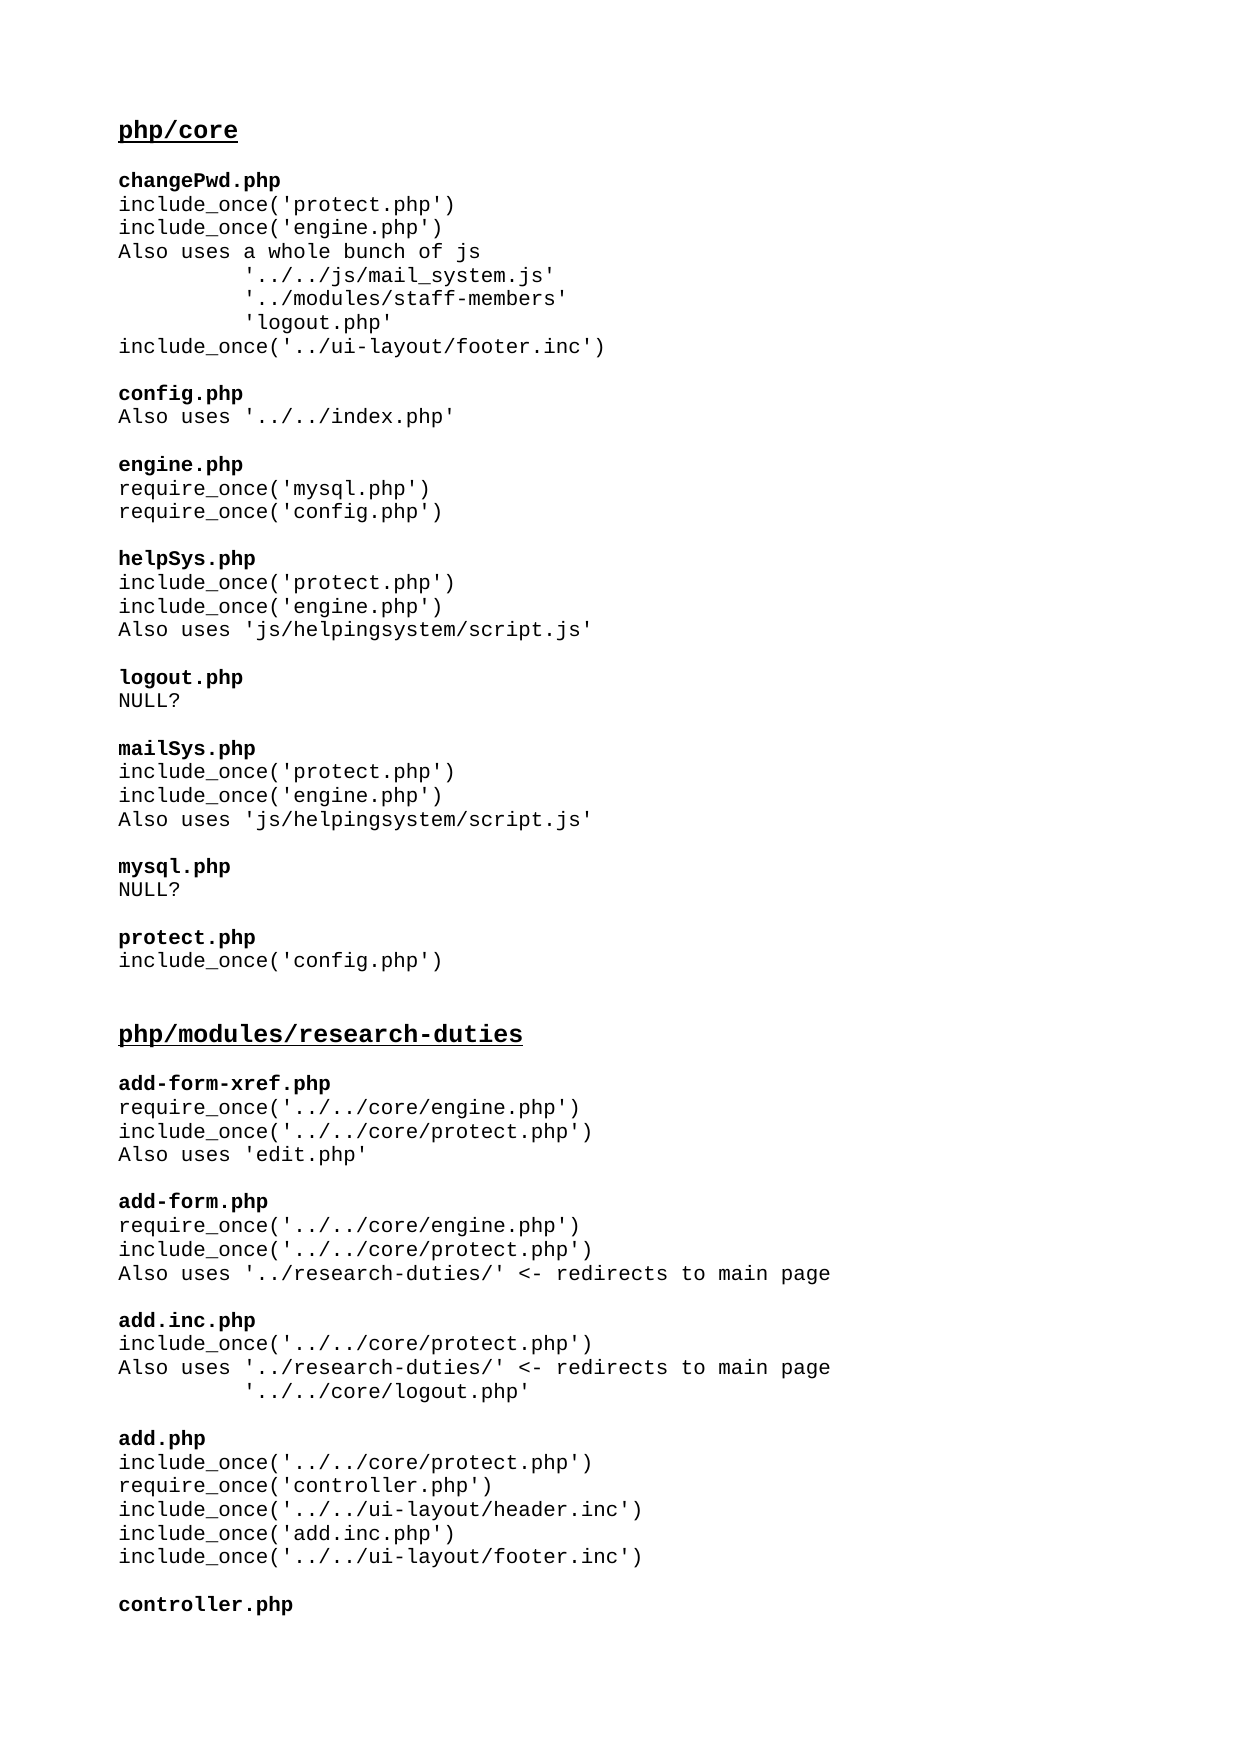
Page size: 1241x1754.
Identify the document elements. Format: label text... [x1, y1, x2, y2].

text engine.php [118, 454, 1122, 477]
text add.php [118, 1428, 1122, 1452]
text php/core [118, 118, 1122, 146]
text mailSys.php [118, 738, 1122, 761]
text changePwd.php [118, 170, 1122, 194]
text include_once('../../ui-layout/header.inc') [118, 1499, 1122, 1523]
text '../modules/staff-members' [118, 288, 1122, 312]
text include_once('engine.php') [118, 596, 1122, 619]
text include_once('protect.php') [118, 572, 1122, 596]
text require_once('controller.php') [118, 1475, 1122, 1499]
text Also uses '../../index.php' [118, 407, 1122, 430]
text add-form.php [118, 1192, 1122, 1215]
text require_once('mysql.php') [118, 477, 1122, 501]
text Also uses a whole bunch of js [118, 241, 1122, 265]
text Also uses '../research-duties/' <- redirects to main page [118, 1357, 1122, 1381]
text php/modules/research-duties [118, 1021, 1122, 1050]
text include_once('../ui-layout/footer.inc') [118, 336, 1122, 359]
text NULL? [118, 690, 1122, 714]
text config.php [118, 383, 1122, 407]
text include_once('config.php') [118, 950, 1122, 974]
text Also uses 'js/helpingsystem/script.js' [118, 619, 1122, 643]
text require_once('../../core/engine.php') [118, 1097, 1122, 1121]
text include_once('protect.php') [118, 194, 1122, 217]
text Also uses '../research-duties/' <- redirects to main page [118, 1262, 1122, 1286]
text helpSys.php [118, 548, 1122, 572]
text include_once('../../core/protect.php') [118, 1239, 1122, 1262]
text include_once('engine.php') [118, 217, 1122, 241]
text add.inc.php [118, 1310, 1122, 1333]
text controller.php [118, 1593, 1122, 1617]
text include_once('engine.php') [118, 785, 1122, 808]
text add-form-xref.php [118, 1073, 1122, 1097]
text include_once('../../ui-layout/footer.inc') [118, 1546, 1122, 1570]
text '../../js/mail_system.js' [118, 265, 1122, 288]
text Also uses 'edit.php' [118, 1144, 1122, 1168]
text include_once('protect.php') [118, 761, 1122, 785]
text include_once('../../core/protect.php') [118, 1452, 1122, 1475]
text Also uses 'js/helpingsystem/script.js' [118, 808, 1122, 832]
text include_once('../../core/protect.php') [118, 1121, 1122, 1144]
text include_once('add.inc.php') [118, 1523, 1122, 1546]
text mysql.php [118, 856, 1122, 879]
text NULL? [118, 879, 1122, 903]
text 'logout.php' [118, 312, 1122, 336]
text require_once('config.php') [118, 501, 1122, 525]
text require_once('../../core/engine.php') [118, 1215, 1122, 1239]
text '../../core/logout.php' [118, 1381, 1122, 1404]
text include_once('../../core/protect.php') [118, 1333, 1122, 1357]
text logout.php [118, 667, 1122, 690]
text protect.php [118, 927, 1122, 950]
